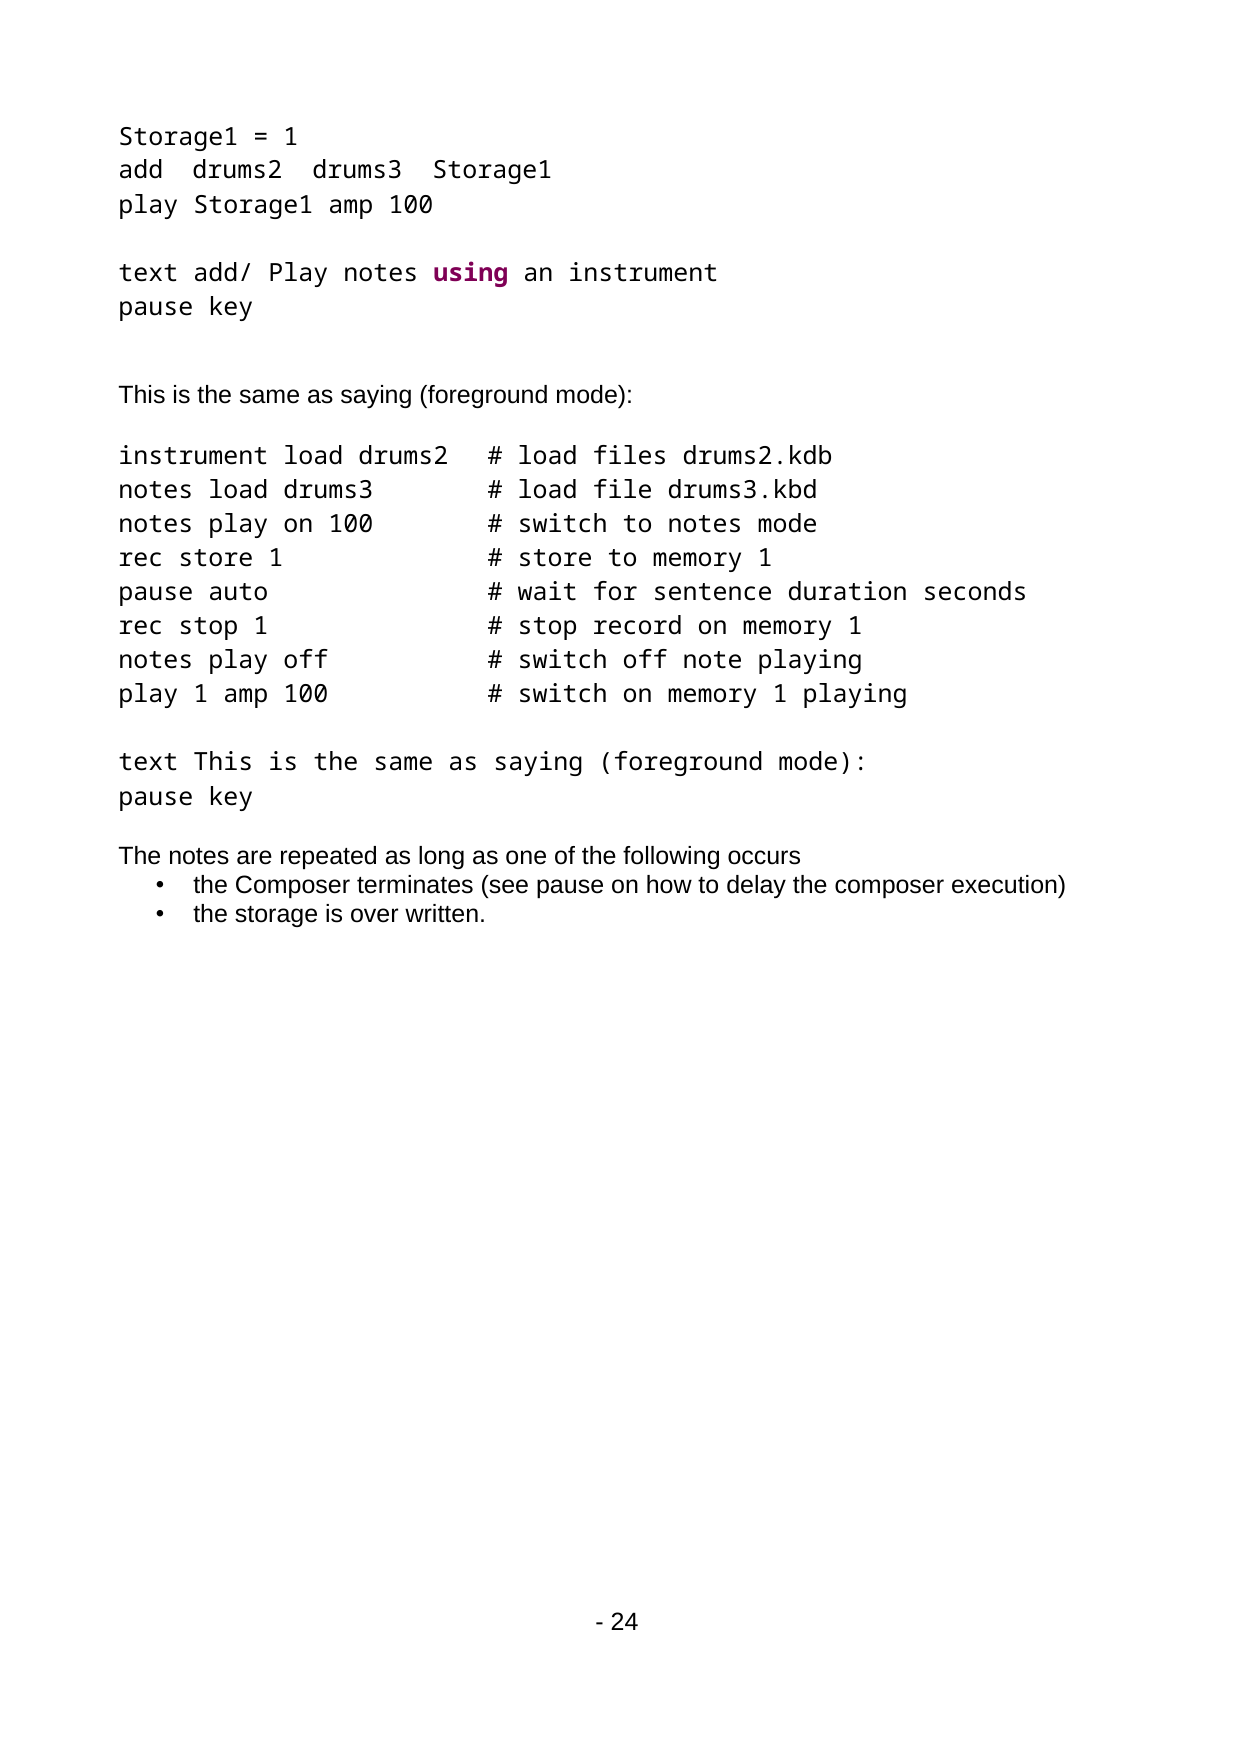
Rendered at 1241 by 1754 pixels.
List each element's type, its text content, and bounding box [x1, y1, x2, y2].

text rec stop 1 # stop record on memory 1 [118, 608, 1122, 642]
text notes play off # switch off note playing [118, 642, 1122, 676]
text pause key [118, 288, 1122, 322]
text pause auto # wait for sentence duration seconds [118, 574, 1122, 608]
list the Composer terminates (see pause on how to delay the composer execution) [156, 870, 1122, 898]
text rec store 1 # store to memory 1 [118, 540, 1122, 574]
text text This is the same as saying (foreground mode): [118, 744, 1122, 778]
text play 1 amp 100 # switch on memory 1 playing [118, 676, 1122, 710]
text pause key [118, 778, 1122, 812]
text play Storage1 amp 100 [118, 186, 1122, 220]
text notes load drums3 # load file drums3.kbd [118, 472, 1122, 506]
text add drums2 drums3 Storage1 [118, 152, 1122, 186]
text instrument load drums2 # load files drums2.kdb [118, 437, 1122, 472]
list the storage is over written. [156, 898, 1122, 927]
text This is the same as saying (foreground mode): [118, 380, 1122, 409]
text The notes are repeated as long as one of the following occurs [118, 841, 1122, 870]
text text add/ Play notes using an instrument [118, 254, 1122, 288]
text Storage1 = 1 [118, 118, 1122, 152]
text notes play on 100 # switch to notes mode [118, 506, 1122, 540]
